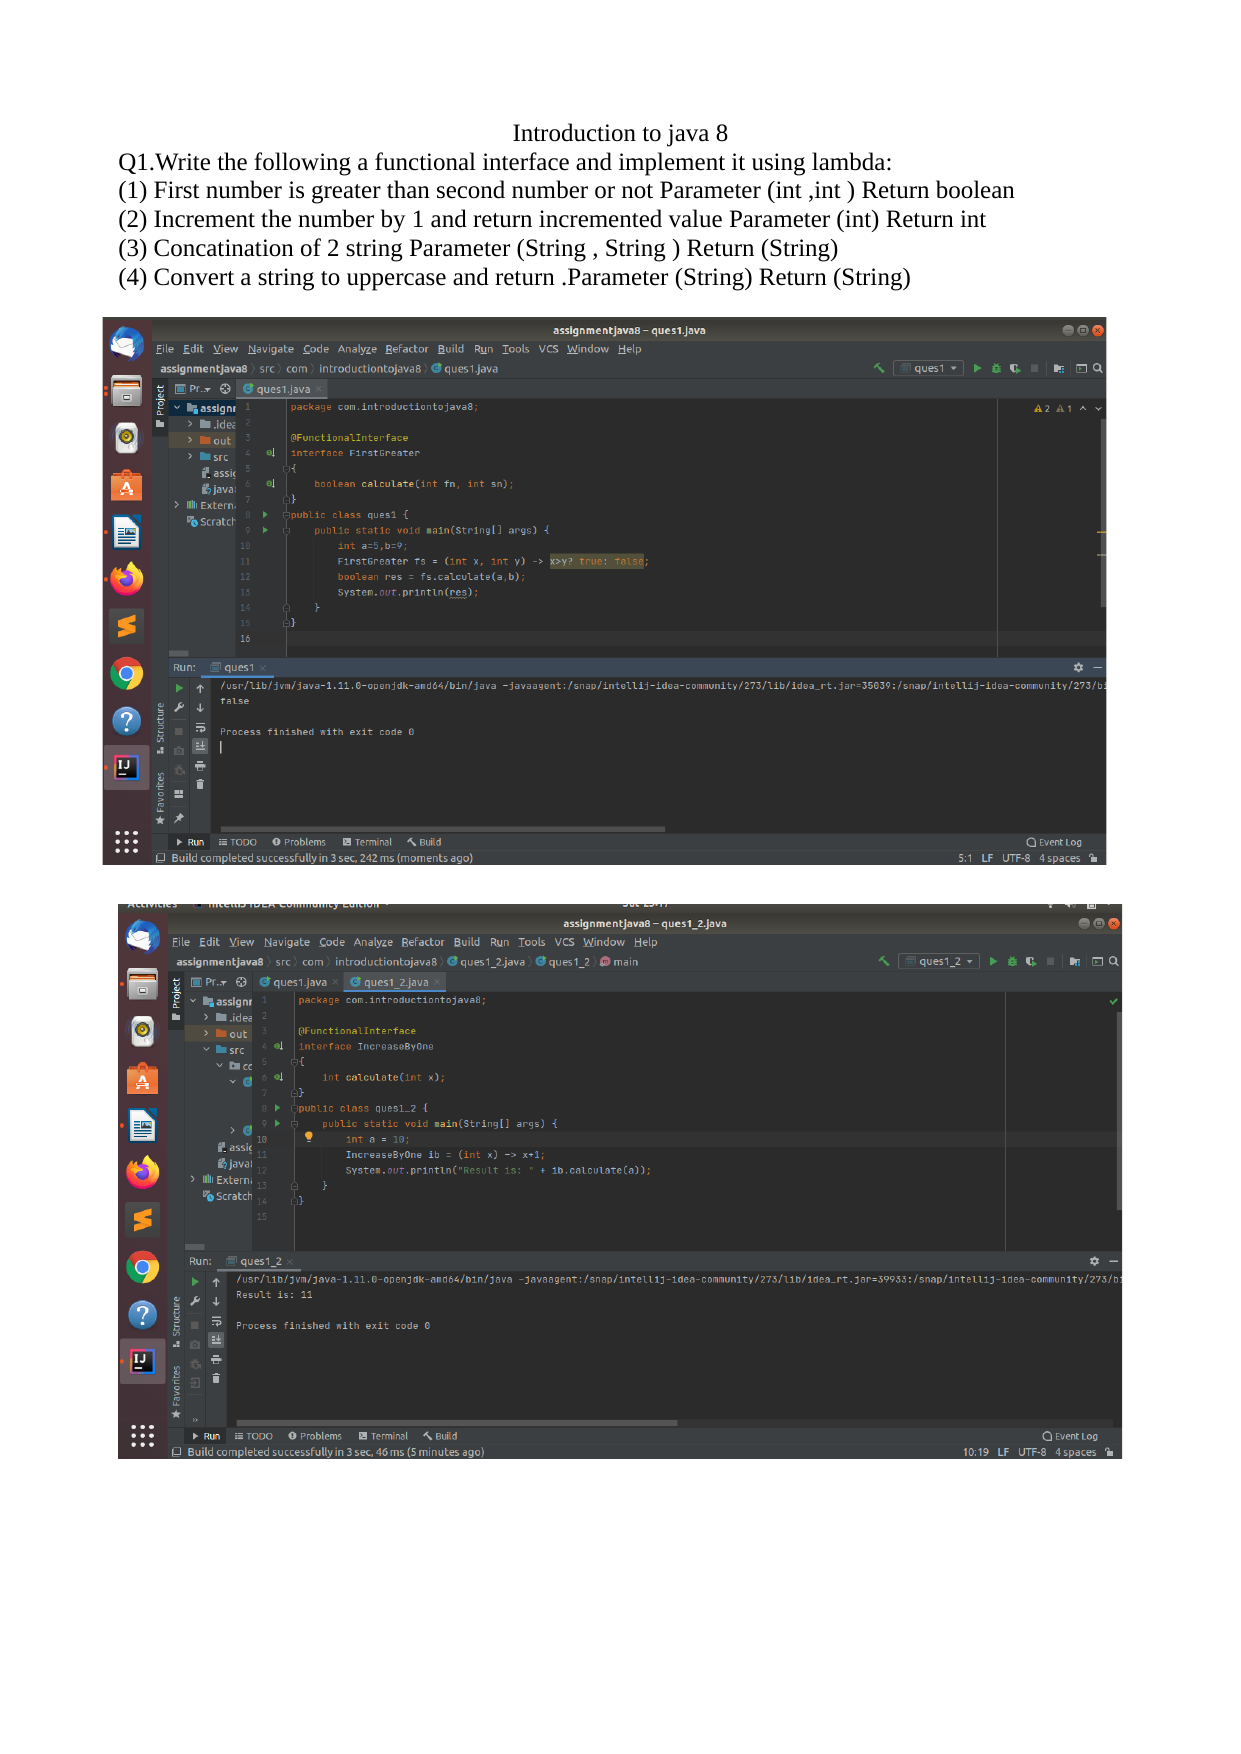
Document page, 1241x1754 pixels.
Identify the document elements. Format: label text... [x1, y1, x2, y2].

text Introduction to java 8 [118, 118, 1122, 147]
text (3) Concatination of 2 string Parameter (String , String ) Return (String) [118, 233, 1122, 262]
picture [118, 904, 1123, 1459]
text (1) First number is greater than second number or not Parameter (int ,int ) Return boolean [118, 176, 1122, 204]
text Q1.Write the following a functional interface and implement it using lambda: [118, 147, 1122, 176]
text (2) Increment the number by 1 and return incremented value Parameter (int) Return int [118, 204, 1122, 233]
text (4) Convert a string to uppercase and return .Parameter (String) Return (String) [118, 262, 1122, 291]
picture [102, 317, 1107, 865]
